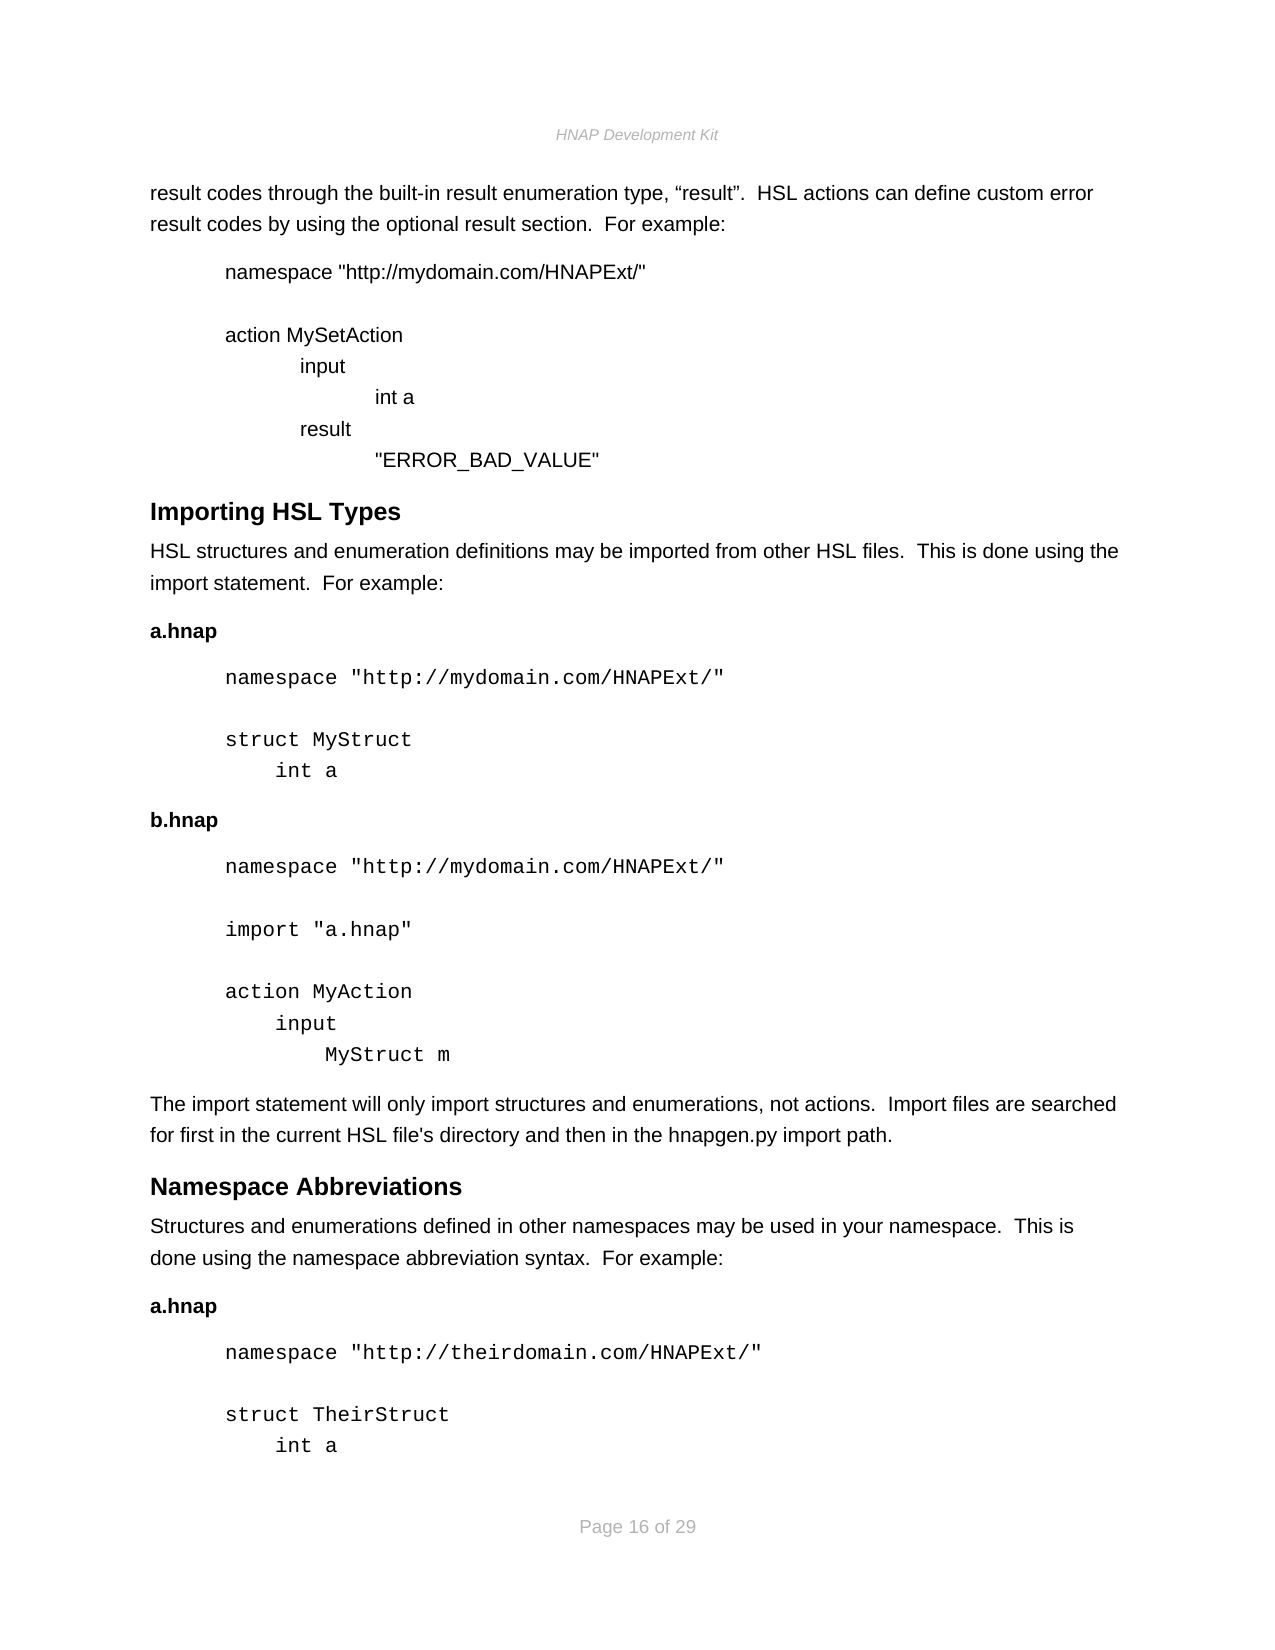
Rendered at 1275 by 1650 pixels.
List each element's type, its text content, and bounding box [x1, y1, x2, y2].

text The import statement will only import structures and enumerations, not actions. Import files are searched for first in the current HSL file's directory and then in the hnapgen.py import path. [150, 1084, 1125, 1147]
text HSL structures and enumeration definitions may be imported from other HSL files. This is done using the import statement. For example: [150, 532, 1125, 594]
text result codes through the built-in result enumeration type, “result”. HSL actions can define custom error result codes by using the optional result section. For example: [150, 174, 1125, 236]
text a.hnap [150, 611, 1125, 642]
text namespace "http://mydomain.com/HNAPExt/" action MySetAction input int a result "ERROR_BAD_VALUE" [225, 253, 1125, 472]
text namespace "http://mydomain.com/HNAPExt/" struct MyStruct int a [225, 659, 1125, 784]
subtitle Namespace Abbreviations [150, 1172, 1162, 1201]
text a.hnap [150, 1286, 1125, 1317]
text namespace "http://mydomain.com/HNAPExt/" import "a.hnap" action MyAction input MyStruct m [225, 849, 1125, 1067]
text namespace "http://theirdomain.com/HNAPExt/" struct TheirStruct int a [225, 1334, 1125, 1459]
text Structures and enumerations defined in other namespaces may be used in your namespace. This is done using the namespace abbreviation syntax. For example: [150, 1207, 1125, 1269]
subtitle Importing HSL Types [150, 497, 1162, 526]
text b.hnap [150, 801, 1125, 832]
